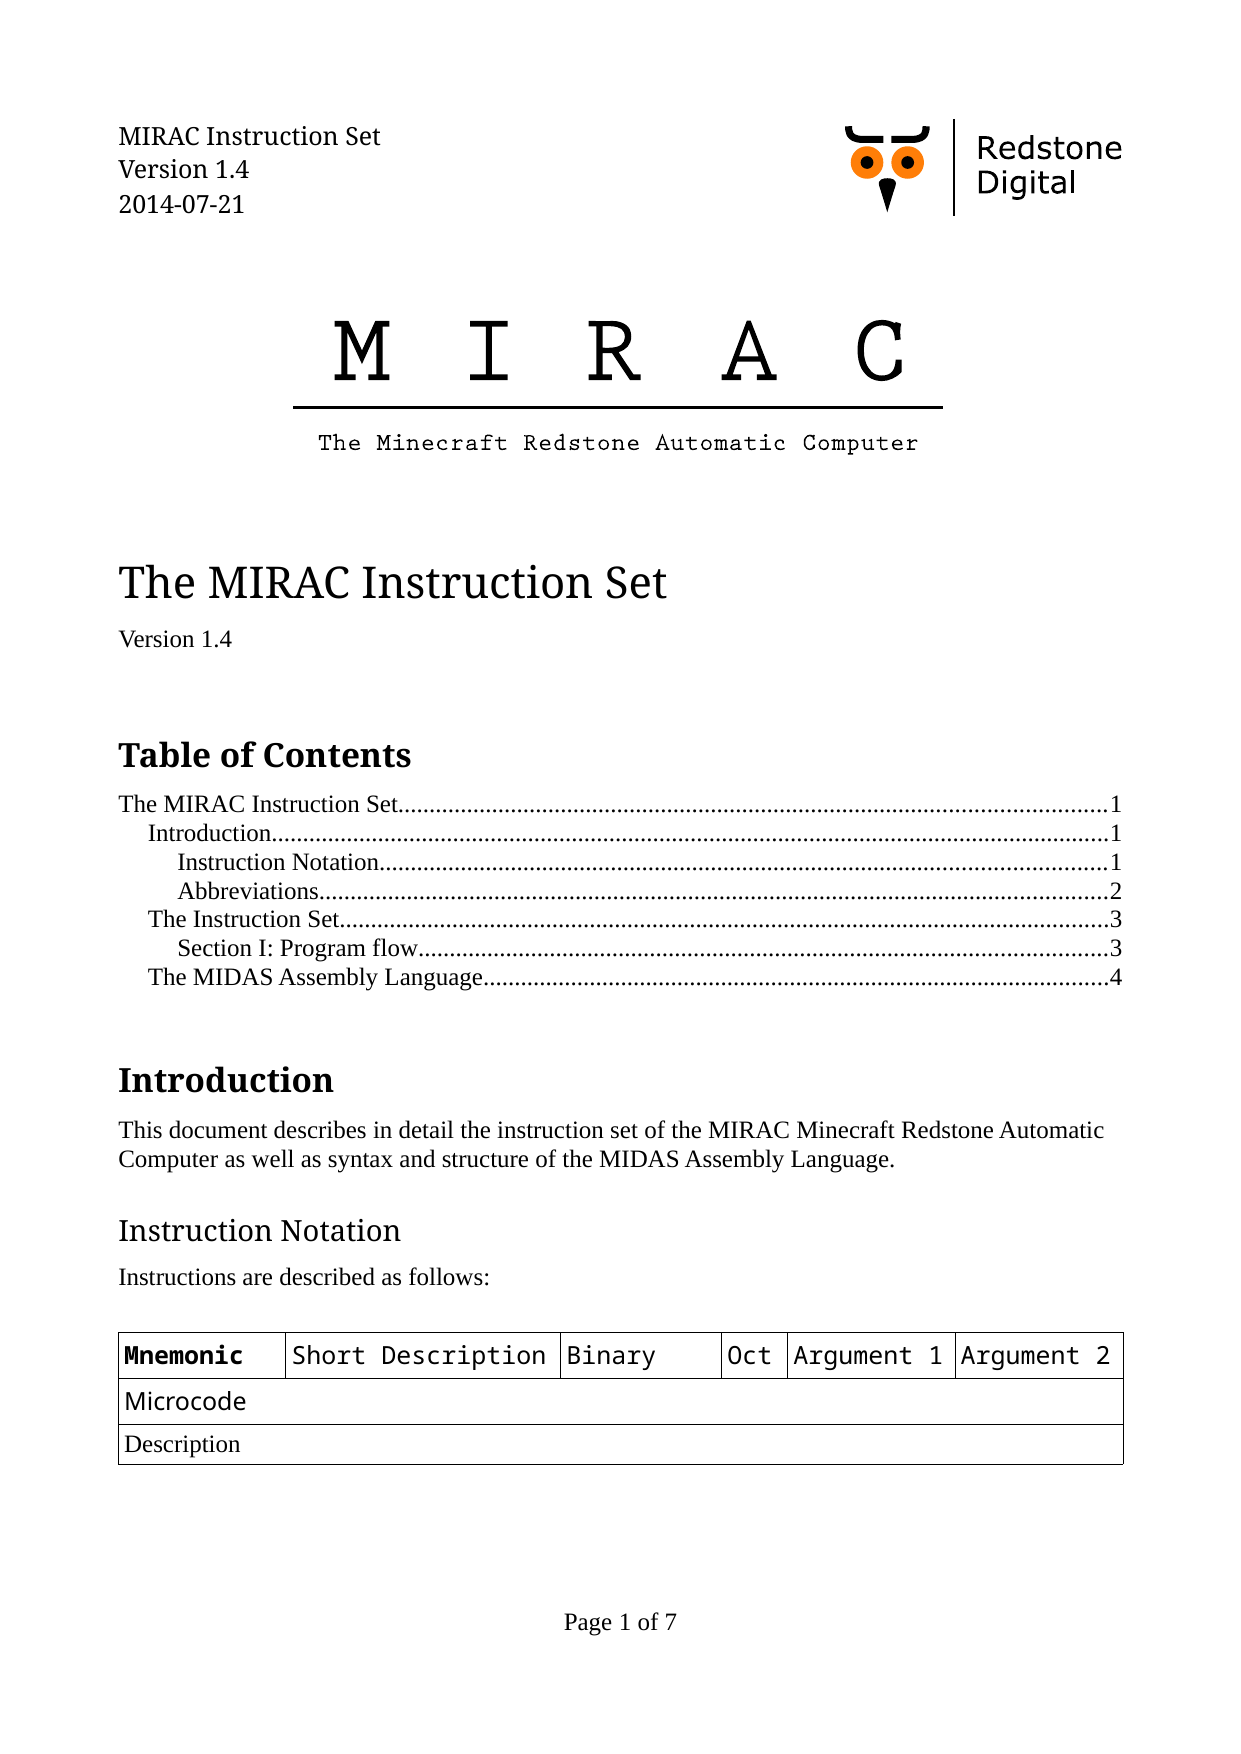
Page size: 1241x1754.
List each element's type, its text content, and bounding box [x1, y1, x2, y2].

text Instruction Notation 1 [177, 847, 1122, 876]
text The following abbreviations are used: [118, 1544, 1122, 1573]
table_header Mnemonic [119, 1279, 285, 1324]
table_header Binary [561, 1279, 721, 1324]
table_header Argument 2 [956, 1279, 1123, 1324]
table_header Short Description [286, 1279, 560, 1324]
text Abbreviations 2 [177, 876, 1122, 904]
text The Instruction Set 3 [148, 904, 1122, 933]
subtitle Introduction [118, 1032, 1122, 1061]
text The MIRAC Instruction Set 1 [118, 789, 1122, 818]
table_header Argument 1 [788, 1279, 955, 1324]
text This document describes in detail the instruction set of the MIRAC Minecraft Redstone Automatic Computer as well as syntax and structure of the MIDAS Assembly Language. [118, 1061, 1122, 1118]
subtitle Instruction Notation [118, 1156, 1122, 1196]
text The MIDAS Assembly Language 4 [148, 962, 1122, 991]
text Section I: Program flow 3 [177, 933, 1122, 962]
text Introduction 1 [148, 818, 1122, 847]
table_cell Description [119, 1370, 1123, 1409]
subtitle Abbreviations [118, 1463, 1122, 1503]
subtitle Table of Contents [118, 732, 1122, 777]
table_cell Microcode [119, 1325, 1123, 1369]
subtitle The MIRAC Instruction Set [118, 552, 1122, 612]
text Instructions are described as follows: [118, 1208, 1122, 1237]
text Version 1.4 [118, 624, 1122, 653]
table_header Oct [722, 1279, 787, 1324]
